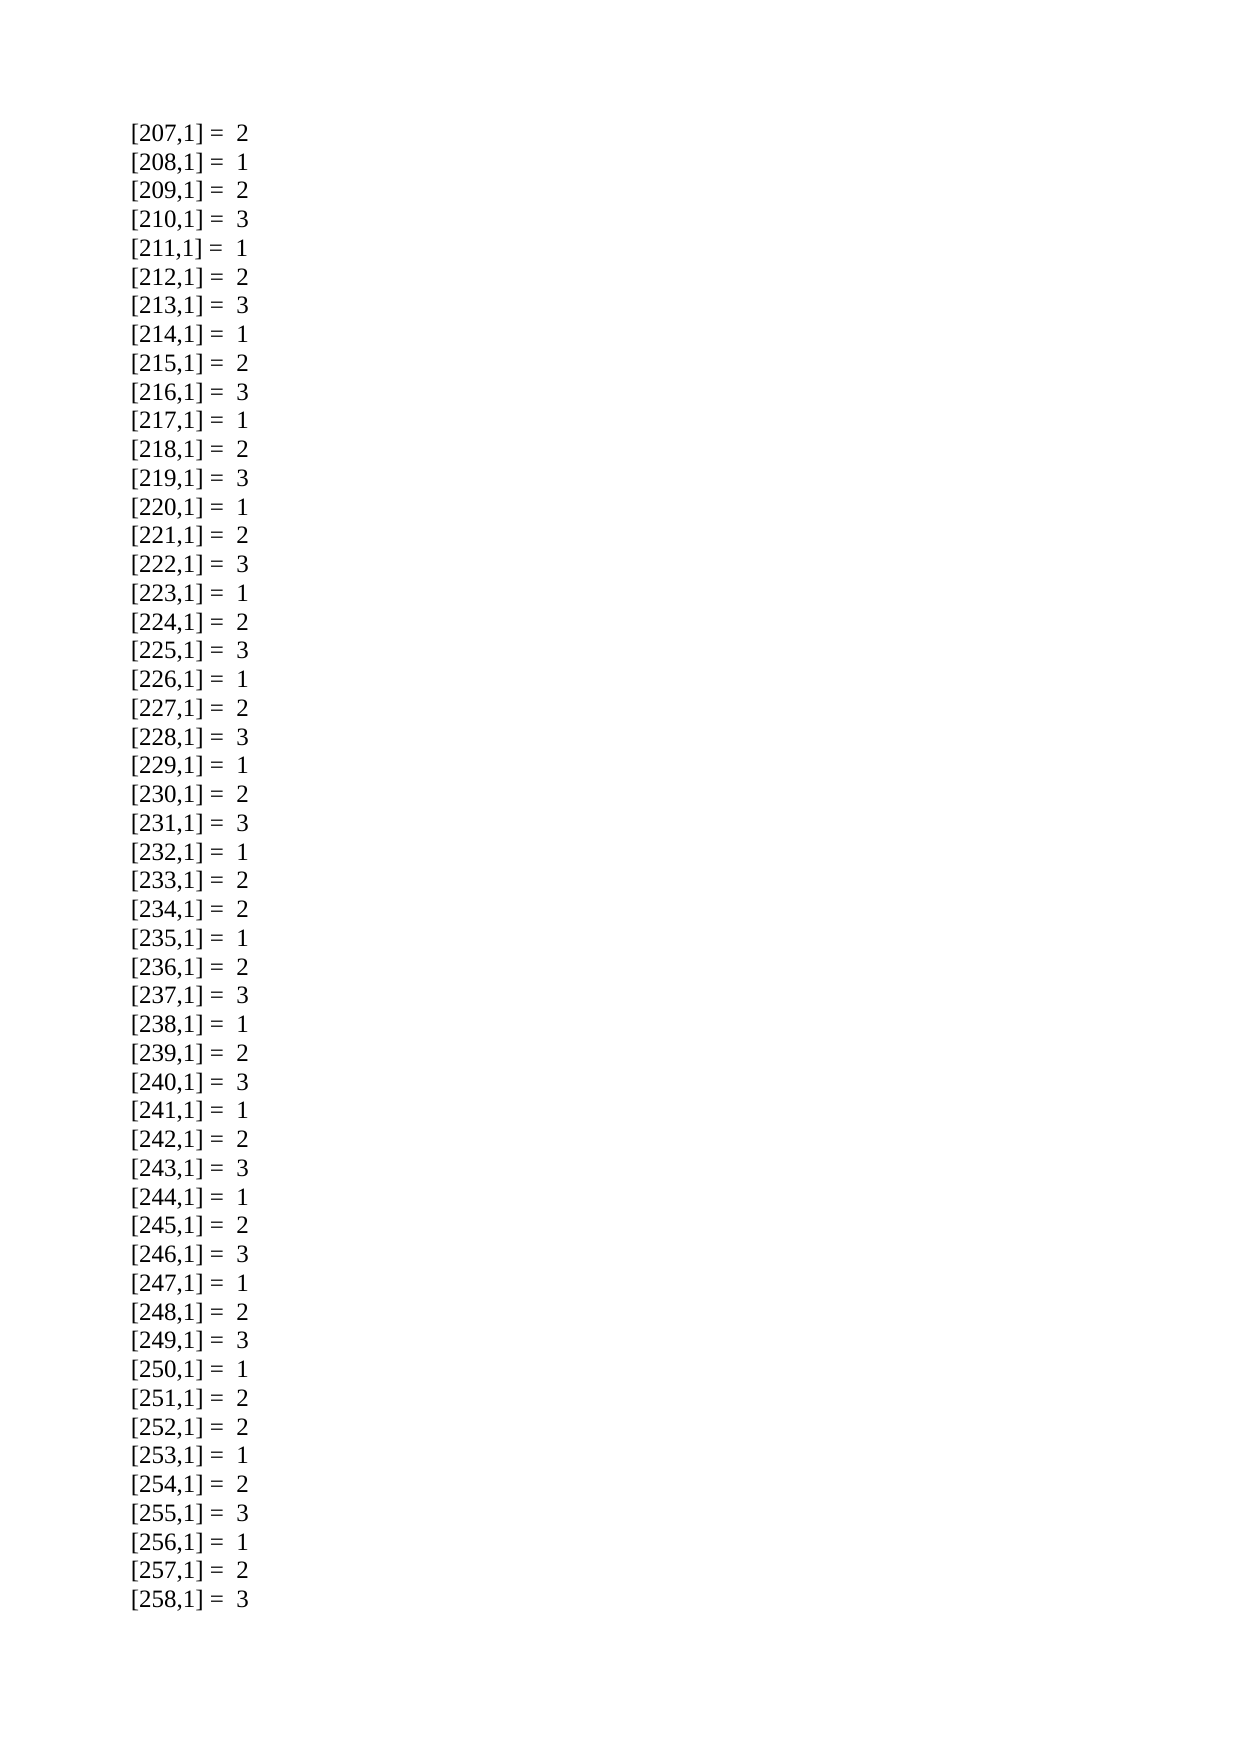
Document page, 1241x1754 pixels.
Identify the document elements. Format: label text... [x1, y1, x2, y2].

text [250,1] = 1 [118, 1354, 1122, 1383]
text [235,1] = 1 [118, 923, 1122, 952]
text [233,1] = 2 [118, 866, 1122, 894]
text [219,1] = 3 [118, 463, 1122, 492]
text [207,1] = 2 [118, 118, 1122, 147]
text [212,1] = 2 [118, 262, 1122, 291]
text [221,1] = 2 [118, 521, 1122, 549]
text [224,1] = 2 [118, 607, 1122, 636]
text [217,1] = 1 [118, 406, 1122, 434]
text [209,1] = 2 [118, 176, 1122, 204]
text [252,1] = 2 [118, 1412, 1122, 1441]
text [245,1] = 2 [118, 1211, 1122, 1239]
text [227,1] = 2 [118, 693, 1122, 722]
text [236,1] = 2 [118, 952, 1122, 981]
text [215,1] = 2 [118, 348, 1122, 377]
text [257,1] = 2 [118, 1556, 1122, 1584]
text [251,1] = 2 [118, 1383, 1122, 1412]
text [243,1] = 3 [118, 1153, 1122, 1182]
text [241,1] = 1 [118, 1096, 1122, 1124]
text [223,1] = 1 [118, 578, 1122, 607]
text [218,1] = 2 [118, 434, 1122, 463]
text [244,1] = 1 [118, 1182, 1122, 1211]
text [258,1] = 3 [118, 1584, 1122, 1613]
text [246,1] = 3 [118, 1239, 1122, 1268]
text [228,1] = 3 [118, 722, 1122, 751]
text [240,1] = 3 [118, 1067, 1122, 1096]
text [210,1] = 3 [118, 204, 1122, 233]
text [211,1] = 1 [118, 233, 1122, 262]
text [216,1] = 3 [118, 377, 1122, 406]
text [225,1] = 3 [118, 636, 1122, 664]
text [214,1] = 1 [118, 319, 1122, 348]
text [242,1] = 2 [118, 1124, 1122, 1153]
text [239,1] = 2 [118, 1038, 1122, 1067]
text [248,1] = 2 [118, 1297, 1122, 1326]
text [208,1] = 1 [118, 147, 1122, 176]
text [213,1] = 3 [118, 291, 1122, 319]
text [231,1] = 3 [118, 808, 1122, 837]
text [229,1] = 1 [118, 751, 1122, 779]
text [222,1] = 3 [118, 549, 1122, 578]
text [254,1] = 2 [118, 1469, 1122, 1498]
text [255,1] = 3 [118, 1498, 1122, 1527]
text [230,1] = 2 [118, 779, 1122, 808]
text [226,1] = 1 [118, 664, 1122, 693]
text [247,1] = 1 [118, 1268, 1122, 1297]
text [253,1] = 1 [118, 1441, 1122, 1469]
text [256,1] = 1 [118, 1527, 1122, 1556]
text [232,1] = 1 [118, 837, 1122, 866]
text [249,1] = 3 [118, 1326, 1122, 1354]
text [238,1] = 1 [118, 1009, 1122, 1038]
text [220,1] = 1 [118, 492, 1122, 521]
text [234,1] = 2 [118, 894, 1122, 923]
text [237,1] = 3 [118, 981, 1122, 1009]
